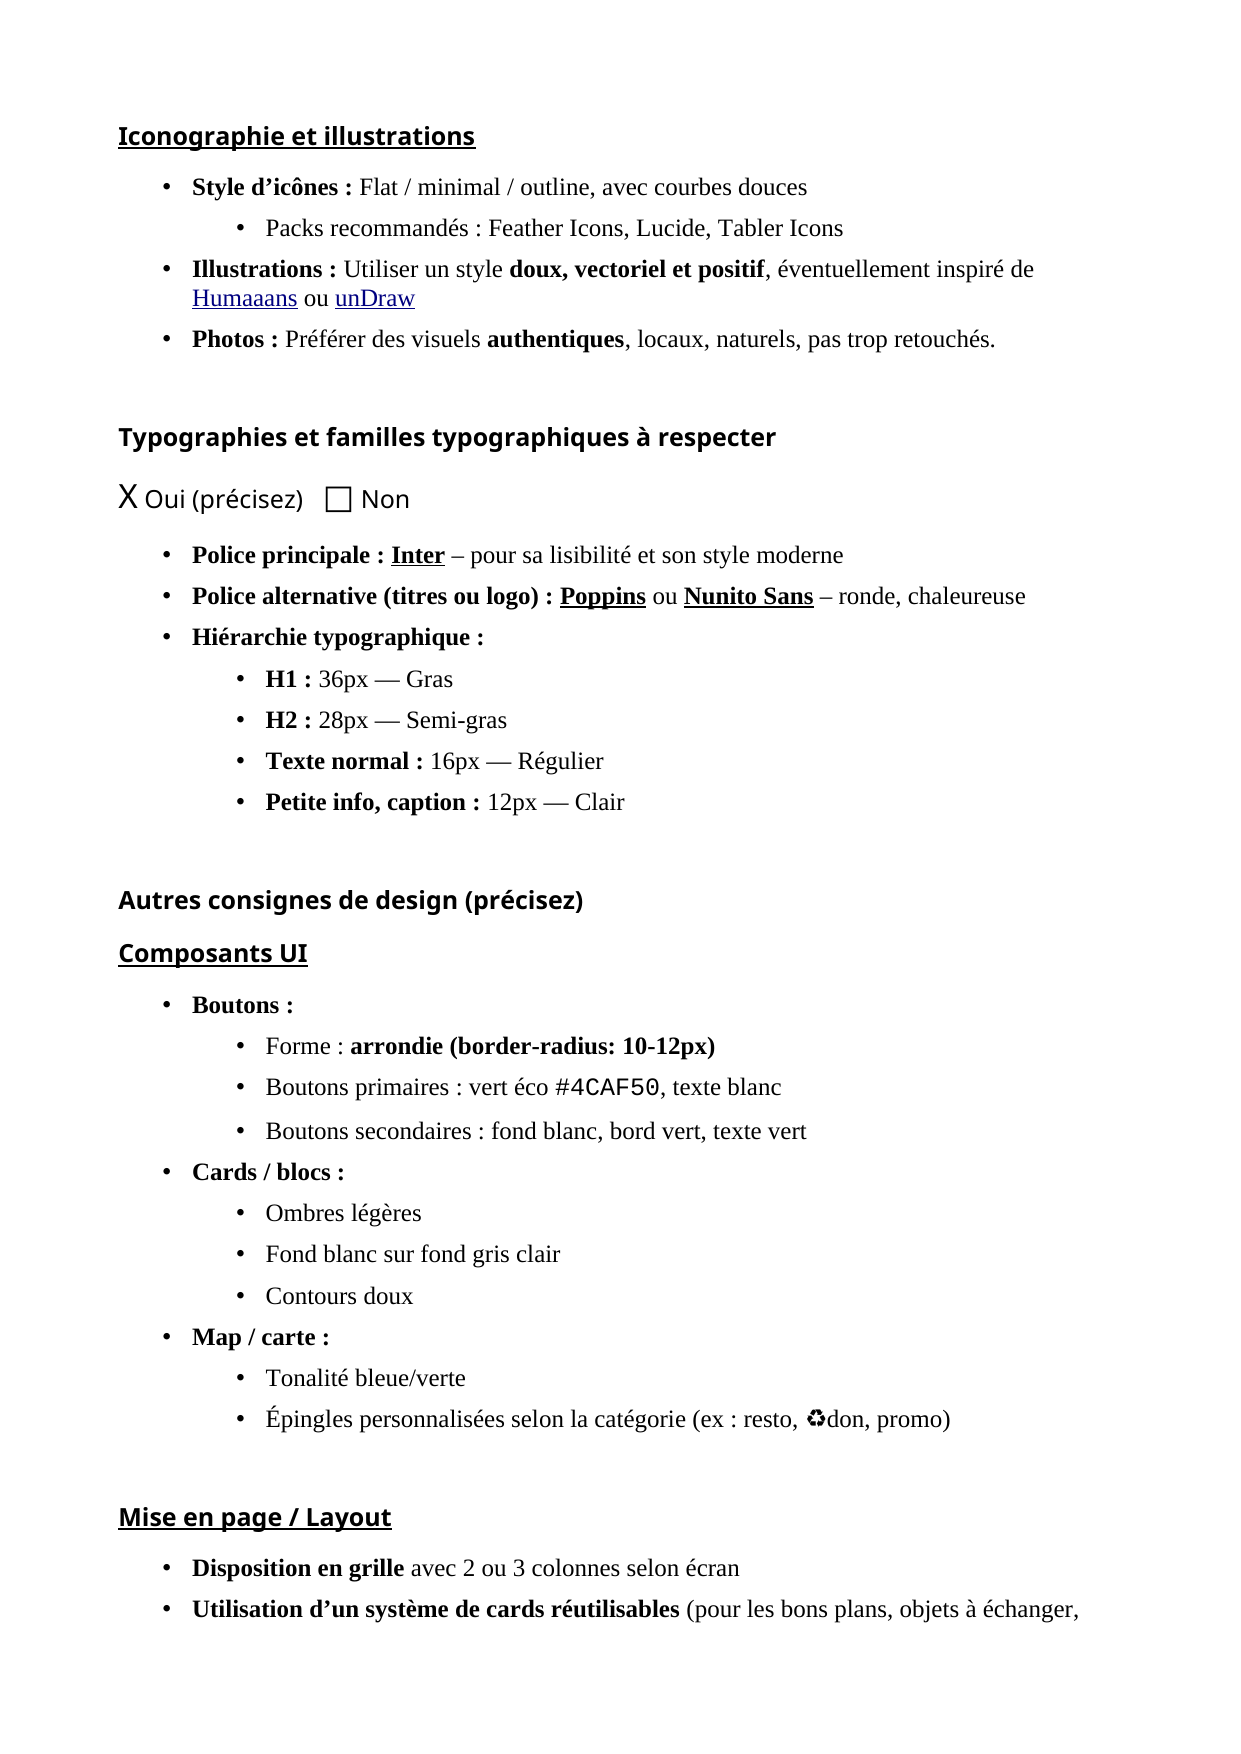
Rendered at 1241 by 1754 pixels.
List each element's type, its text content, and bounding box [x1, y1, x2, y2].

list Style d’icônes : Flat / minimal / outline, avec courbes douces [162, 172, 1122, 201]
list Fond blanc sur fond gris clair [236, 1239, 1122, 1268]
list H2 : 28px — Semi-gras [236, 705, 1122, 734]
subtitle Mise en page / Layout [118, 1499, 1122, 1533]
list Police alternative (titres ou logo) : Poppins ou Nunito Sans – ronde, chaleureuse [162, 581, 1122, 610]
list Boutons secondaires : fond blanc, bord vert, texte vert [236, 1116, 1122, 1144]
list Cards / blocs : [162, 1157, 1122, 1186]
subtitle Composants UI [118, 936, 1122, 970]
list Texte normal : 16px — Régulier [236, 746, 1122, 775]
list Tonalité bleue/verte [236, 1363, 1122, 1392]
text Autres consignes de design (précisez) [118, 882, 1122, 916]
list Boutons primaires : vert éco #4CAF50, texte blanc [236, 1072, 1122, 1103]
list Illustrations : Utiliser un style doux, vectoriel et positif, éventuellement inspiré de Humaaans ou unDraw [162, 254, 1122, 312]
list Hiérarchie typographique : [162, 622, 1122, 651]
list Ombres légères [236, 1198, 1122, 1227]
text Typographies et familles typographiques à respecter [118, 419, 1122, 453]
list Forme : arrondie (border-radius: 10-12px) [236, 1031, 1122, 1060]
list Packs recommandés : Feather Icons, Lucide, Tabler Icons [236, 213, 1122, 242]
list Police principale : Inter – pour sa lisibilité et son style moderne [162, 540, 1122, 569]
list H1 : 36px — Gras [236, 664, 1122, 692]
list Épingles personnalisées selon la catégorie (ex : resto, ♻️don, promo) [236, 1404, 1122, 1433]
list Utilisation d’un système de cards réutilisables (pour les bons plans, objets à échanger, [162, 1594, 1122, 1623]
text X Oui (précisez) □ Non [118, 473, 1122, 518]
list Petite info, caption : 12px — Clair [236, 787, 1122, 816]
list Map / carte : [162, 1322, 1122, 1351]
list Contours doux [236, 1281, 1122, 1309]
subtitle Iconographie et illustrations [118, 118, 1122, 152]
list Boutons : [162, 990, 1122, 1019]
list Photos : Préférer des visuels authentiques, locaux, naturels, pas trop retouchés. [162, 324, 1122, 353]
list Disposition en grille avec 2 ou 3 colonnes selon écran [162, 1553, 1122, 1582]
